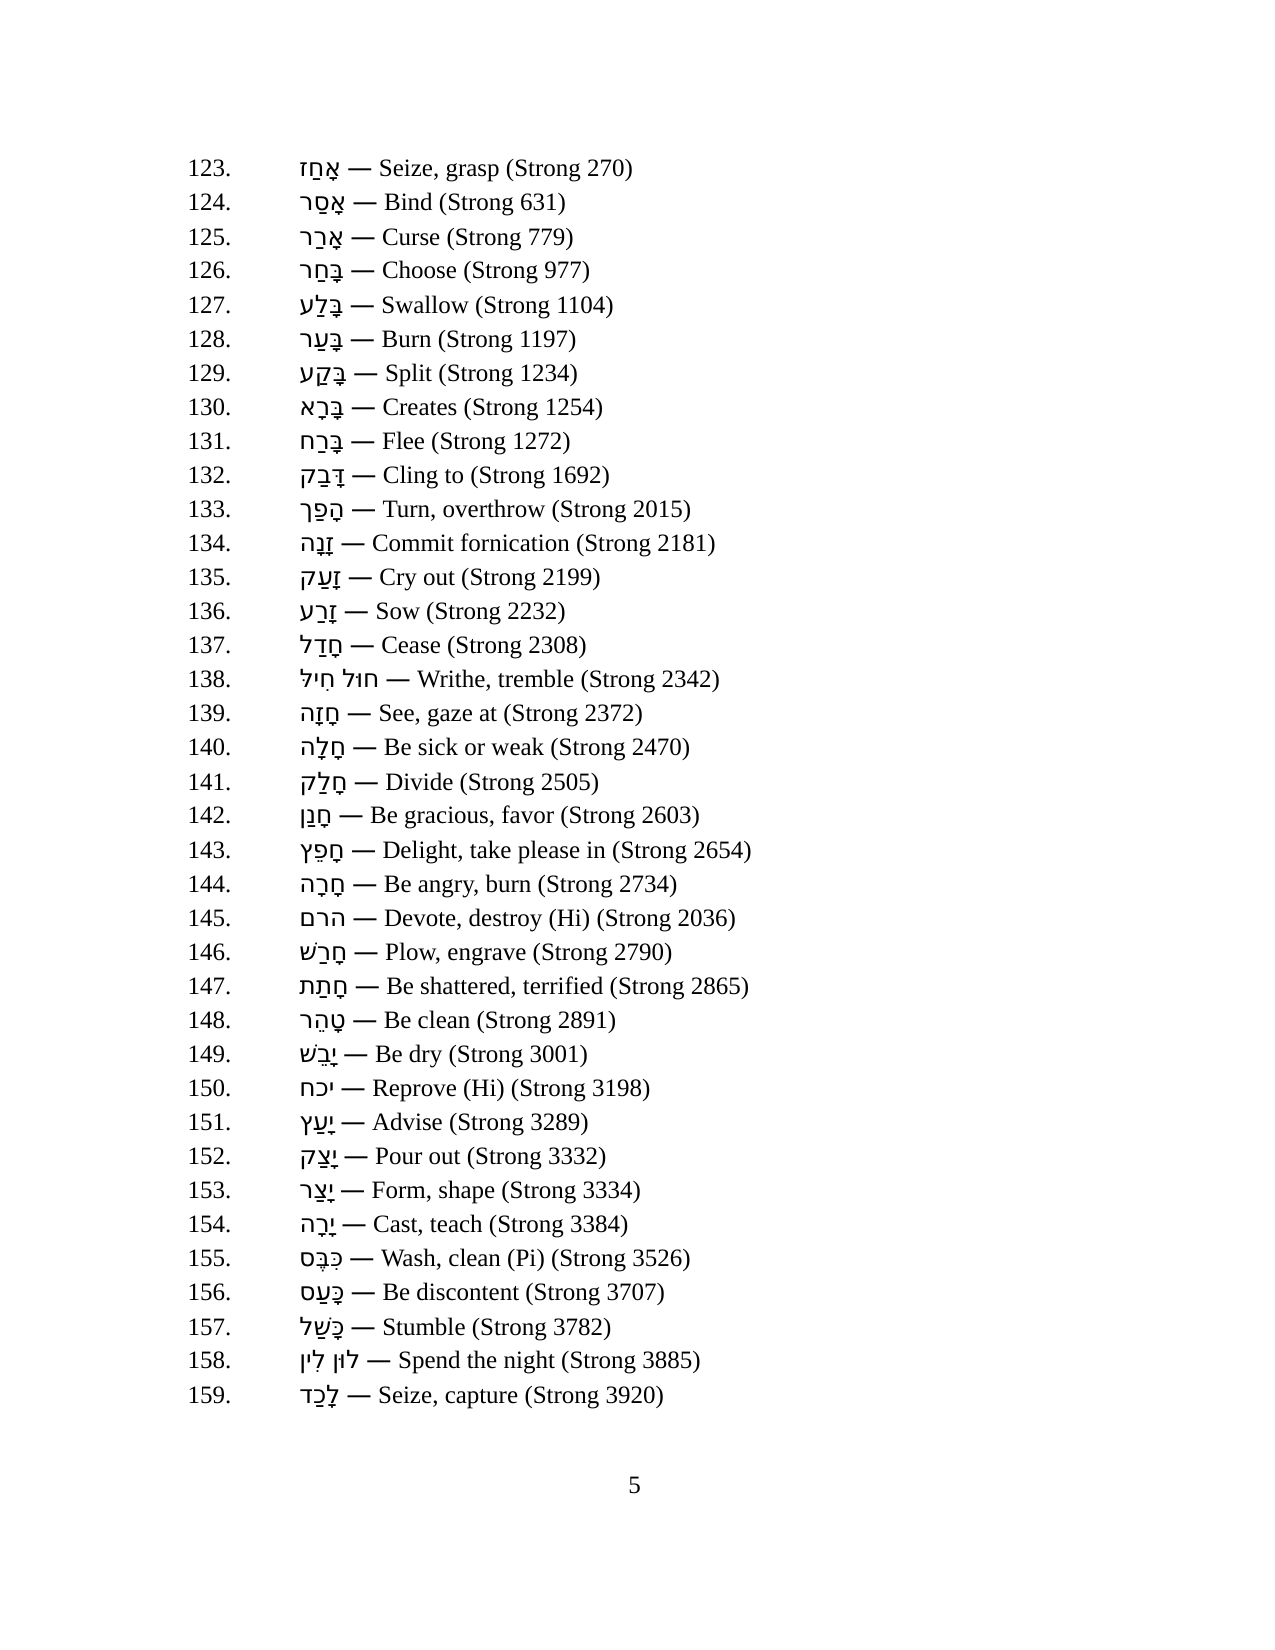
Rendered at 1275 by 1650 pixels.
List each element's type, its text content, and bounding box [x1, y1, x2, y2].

list כָּעַס — Be discontent (Strong 3707) [187, 1274, 1125, 1308]
list חָרָה — Be angry, burn (Strong 2734) [187, 865, 1125, 899]
list חָתַת — Be shattered, terrified (Strong 2865) [187, 967, 1125, 1002]
list יכח — Reprove (Hi) (Strong 3198) [187, 1070, 1125, 1104]
list זָנָה — Commit fornication (Strong 2181) [187, 525, 1125, 559]
list חוּל חִילּ — Writhe, tremble (Strong 2342) [187, 661, 1125, 695]
list חָזָה — See, gaze at (Strong 2372) [187, 695, 1125, 729]
list חָנַן — Be gracious, favor (Strong 2603) [187, 797, 1125, 831]
list הרם — Devote, destroy (Hi) (Strong 2036) [187, 899, 1125, 933]
list זָרַע — Sow (Strong 2232) [187, 593, 1125, 627]
list בָּלַע — Swallow (Strong 1104) [187, 286, 1125, 320]
list יָצַר — Form, shape (Strong 3334) [187, 1172, 1125, 1206]
list בָּקַע — Split (Strong 1234) [187, 354, 1125, 388]
list יָבֵשׁ — Be dry (Strong 3001) [187, 1036, 1125, 1070]
list יָרָה — Cast, teach (Strong 3384) [187, 1206, 1125, 1240]
list בָּרַח — Flee (Strong 1272) [187, 422, 1125, 457]
list כִּבֶּס — Wash, clean (Pi) (Strong 3526) [187, 1240, 1125, 1274]
list יָצַק — Pour out (Strong 3332) [187, 1138, 1125, 1172]
list יָעַץ — Advise (Strong 3289) [187, 1104, 1125, 1138]
list כָּשַׁל — Stumble (Strong 3782) [187, 1308, 1125, 1342]
list חָרַשׁ — Plow, engrave (Strong 2790) [187, 933, 1125, 967]
list חָדַל — Cease (Strong 2308) [187, 627, 1125, 661]
list בָּחַר — Choose (Strong 977) [187, 252, 1125, 286]
list טָהֵר — Be clean (Strong 2891) [187, 1002, 1125, 1036]
list אָרַר — Curse (Strong 779) [187, 218, 1125, 252]
list זָעַק — Cry out (Strong 2199) [187, 559, 1125, 593]
list דָּבַק — Cling to (Strong 1692) [187, 457, 1125, 491]
list בָּרָא — Creates (Strong 1254) [187, 388, 1125, 422]
list חָלַק — Divide (Strong 2505) [187, 763, 1125, 797]
list חָלָה — Be sick or weak (Strong 2470) [187, 729, 1125, 763]
list בָּעַר — Burn (Strong 1197) [187, 320, 1125, 354]
list לָכַד — Seize, capture (Strong 3920) [187, 1376, 1125, 1410]
list לוּן לִין — Spend the night (Strong 3885) [187, 1342, 1125, 1376]
list חָפֵץ — Delight, take please in (Strong 2654) [187, 831, 1125, 865]
list הָפַך — Turn, overthrow (Strong 2015) [187, 491, 1125, 525]
list אָסַר — Bind (Strong 631) [187, 184, 1125, 218]
list אָחַז — Seize, grasp (Strong 270) [187, 150, 1125, 184]
